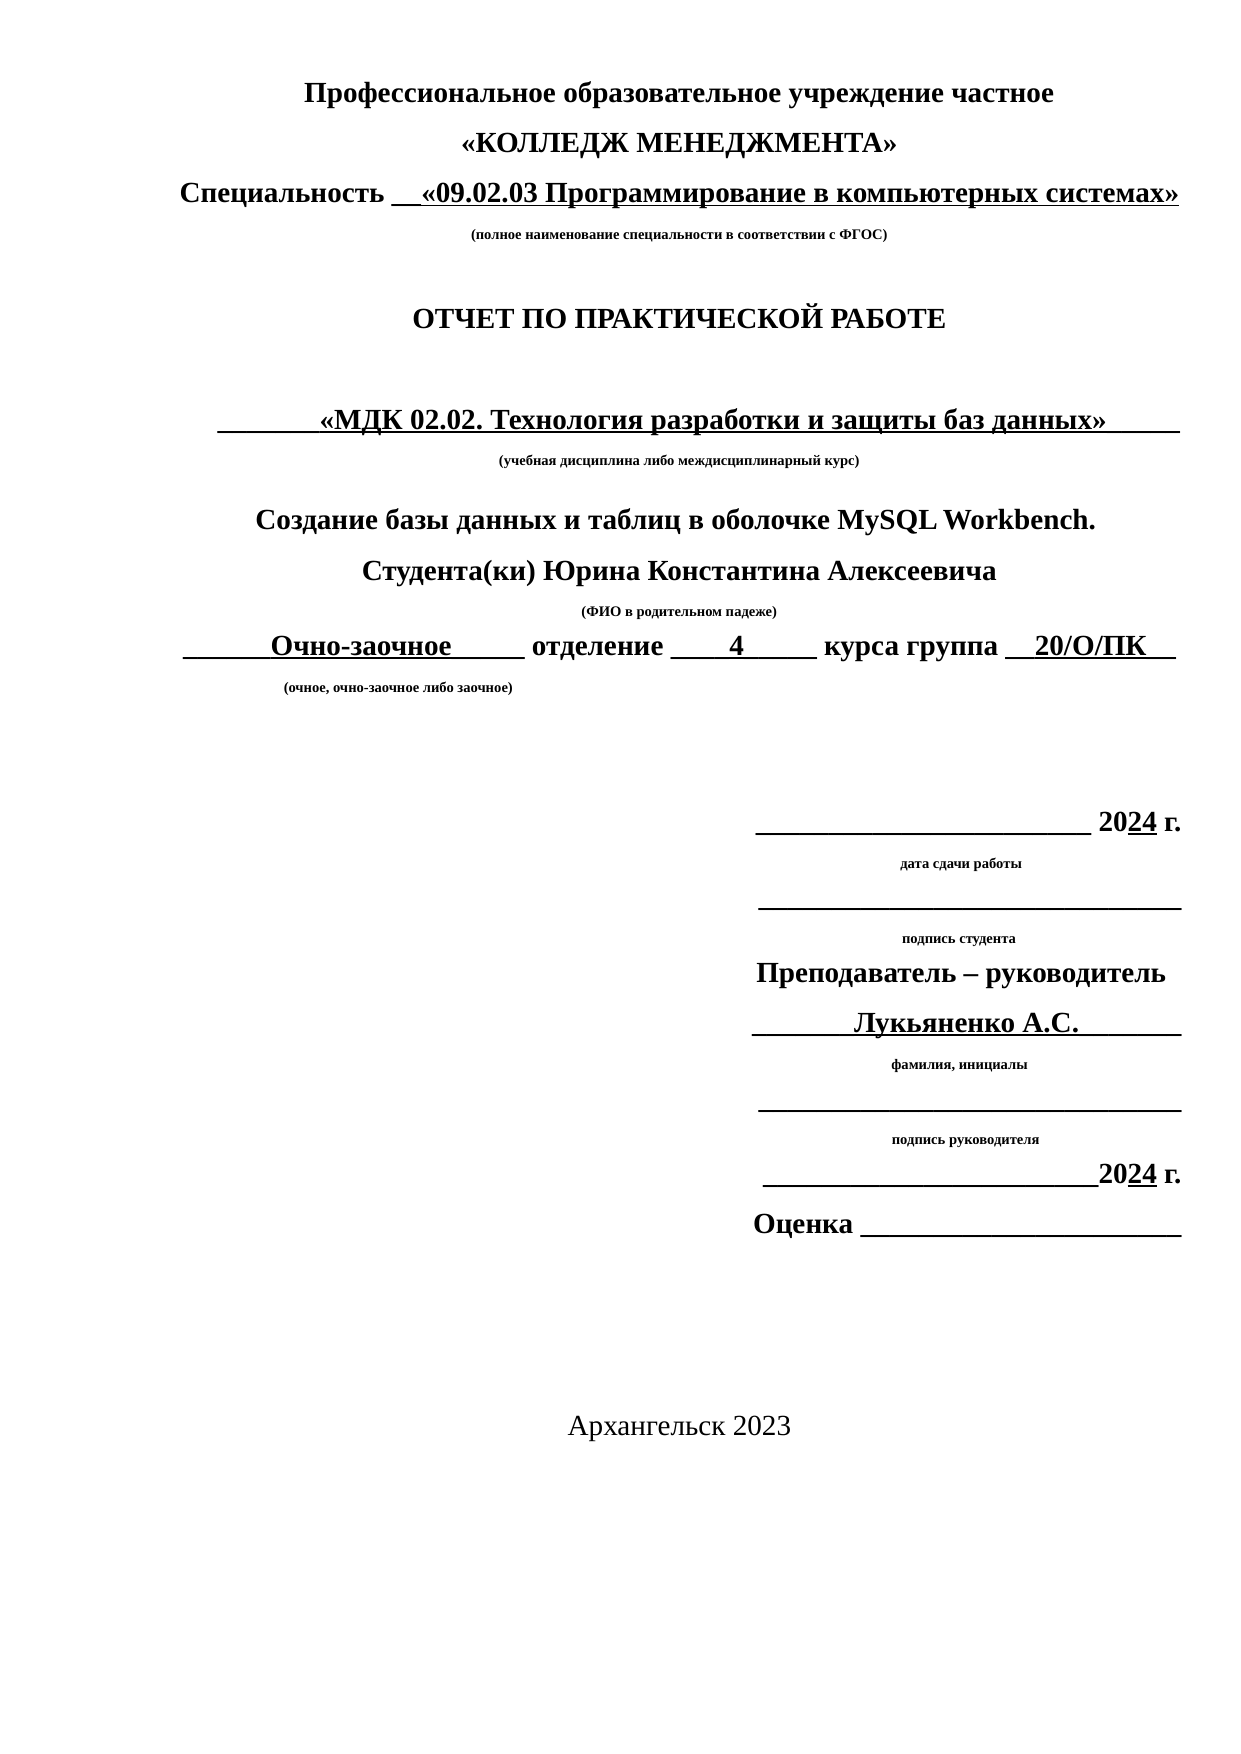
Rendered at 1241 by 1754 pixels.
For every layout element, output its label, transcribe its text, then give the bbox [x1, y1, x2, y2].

text (полное наименование специальности в соответствии с ФГОС) [177, 226, 1181, 243]
text _______Лукьяненко А.С._______ [177, 1005, 1181, 1039]
text (учебная дисциплина либо междисциплинарный курс) [177, 452, 1181, 469]
text _______________________ 2024 г. [177, 804, 1181, 838]
text _______________________2024 г. [177, 1156, 1181, 1190]
text по _______«МДК 02.02. Технология разработки и защиты баз данных»_____ [177, 402, 1181, 435]
text Преподаватель – руководитель [756, 955, 1181, 988]
text «КОЛЛЕДЖ МЕНЕДЖМЕНТА» [177, 125, 1181, 159]
text (очное, очно-заочное либо заочное) [177, 678, 1181, 695]
text фамилия, инициалы [177, 1056, 1028, 1072]
text (ФИО в родительном падеже) [177, 603, 1181, 620]
text Специальность __«09.02.03 Программирование в компьютерных системах» [177, 176, 1181, 209]
text Архангельск 2023 [177, 1408, 1181, 1441]
text подпись руководителя [177, 1131, 1039, 1148]
text Создание базы данных и таблиц в оболочке MySQL Workbench. [177, 502, 1181, 536]
text _____________________________ [177, 879, 1181, 913]
text Оценка ______________________ [177, 1206, 1181, 1240]
text ОТЧЕТ ПО ПРАКТИЧЕСКОЙ РАБОТЕ [177, 301, 1181, 335]
text дата сдачи работы [177, 854, 1022, 871]
text Студента(ки) Юрина Константина Алексеевича [177, 553, 1181, 586]
text _____________________________ [177, 1081, 1181, 1114]
text подпись студента [177, 930, 1016, 947]
text Профессиональное образовательное учреждение частное [177, 75, 1181, 108]
text ______Очно-заочное_____ отделение ____4_____ курса группа __20/О/ПК__ [177, 628, 1181, 662]
text Телефон ____________________________________________________________ [177, 703, 1181, 737]
